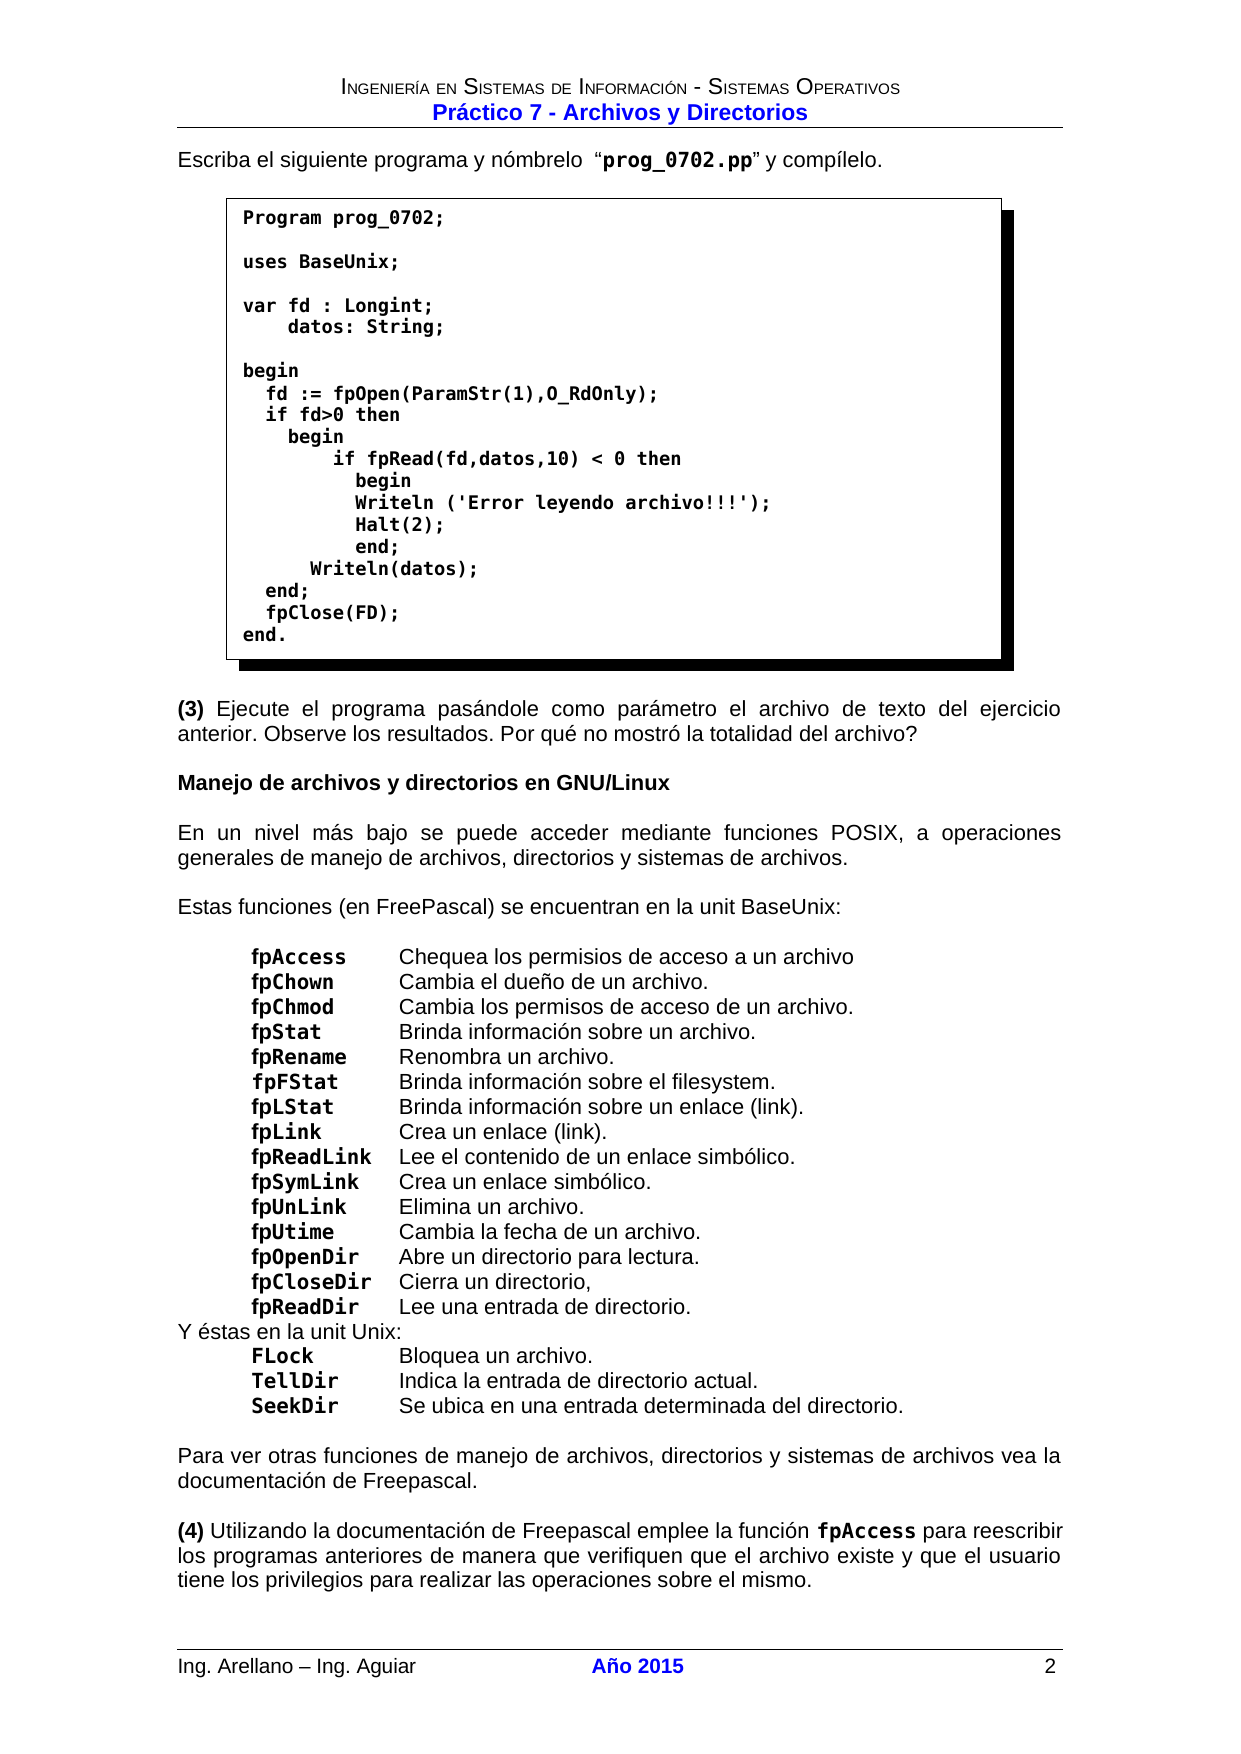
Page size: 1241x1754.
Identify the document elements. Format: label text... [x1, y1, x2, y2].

text (4) Utilizando la documentación de Freepascal emplee la función fpAccess para reescribir los programas anteriores de manera que verifiquen que el archivo existe y que el usuario tiene los privilegios para realizar las operaciones sobre el mismo. [177, 1518, 1063, 1593]
text Escriba el siguiente programa y nómbrelo “prog_0702.pp” y compílelo. [177, 148, 1063, 173]
text datos: String; [243, 316, 985, 338]
text TellDir Indica la entrada de directorio actual. [177, 1369, 1063, 1394]
text begin [243, 470, 985, 492]
text fpLink Crea un enlace (link). [177, 1119, 1063, 1144]
text uses BaseUnix; [243, 251, 985, 272]
text fpAccess Chequea los permisios de acceso a un archivo [177, 944, 1063, 969]
text fpClose(FD); [243, 602, 985, 624]
text Program prog_0702; [243, 207, 985, 228]
text SeekDir Se ubica en una entrada determinada del directorio. [177, 1394, 1063, 1419]
text Writeln ('Error leyendo archivo!!!'); [243, 492, 985, 514]
text fd := fpOpen(ParamStr(1),O_RdOnly); [243, 382, 985, 404]
text fpUtime Cambia la fecha de un archivo. [177, 1219, 1063, 1244]
text end; [243, 580, 985, 602]
text begin [243, 426, 985, 448]
text var fd : Longint; [243, 294, 985, 316]
text Manejo de archivos y directorios en GNU/Linux [177, 771, 1063, 795]
text Y éstas en la unit Unix: [177, 1319, 1063, 1344]
text (3) Ejecute el programa pasándole como parámetro el archivo de texto del ejercicio anterior. Observe los resultados. Por qué no mostró la totalidad del archivo? [177, 696, 1063, 746]
text end. [243, 624, 985, 646]
text Para ver otras funciones de manejo de archivos, directorios y sistemas de archivos vea la documentación de Freepascal. [177, 1444, 1063, 1493]
text fpSymLink Crea un enlace simbólico. [177, 1169, 1063, 1194]
text begin [243, 360, 985, 382]
text if fpRead(fd,datos,10) < 0 then [243, 448, 985, 470]
text FLock Bloquea un archivo. [177, 1344, 1063, 1369]
text fpReadLink Lee el contenido de un enlace simbólico. [177, 1144, 1063, 1169]
text fpUnLink Elimina un archivo. [177, 1194, 1063, 1219]
text Halt(2); [243, 514, 985, 536]
text fpChown Cambia el dueño de un archivo. [177, 969, 1063, 994]
text end; [243, 536, 985, 558]
text fpLStat Brinda información sobre un enlace (link). [177, 1094, 1063, 1119]
text fpReadDir Lee una entrada de directorio. [177, 1294, 1063, 1319]
text if fd>0 then [243, 404, 985, 426]
text En un nivel más bajo se puede acceder mediante funciones POSIX, a operaciones generales de manejo de archivos, directorios y sistemas de archivos. [177, 820, 1063, 870]
text fpCloseDir Cierra un directorio, [177, 1269, 1063, 1294]
text fpChmod Cambia los permisos de acceso de un archivo. [177, 994, 1063, 1019]
text fpOpenDir Abre un directorio para lectura. [177, 1244, 1063, 1269]
text fpRename Renombra un archivo. [177, 1044, 1063, 1069]
text fpFStat Brinda información sobre el filesystem. [177, 1069, 1063, 1094]
text fpStat Brinda información sobre un archivo. [177, 1019, 1063, 1044]
text Estas funciones (en FreePascal) se encuentran en la unit BaseUnix: [177, 894, 1063, 919]
text Writeln(datos); [243, 558, 985, 580]
